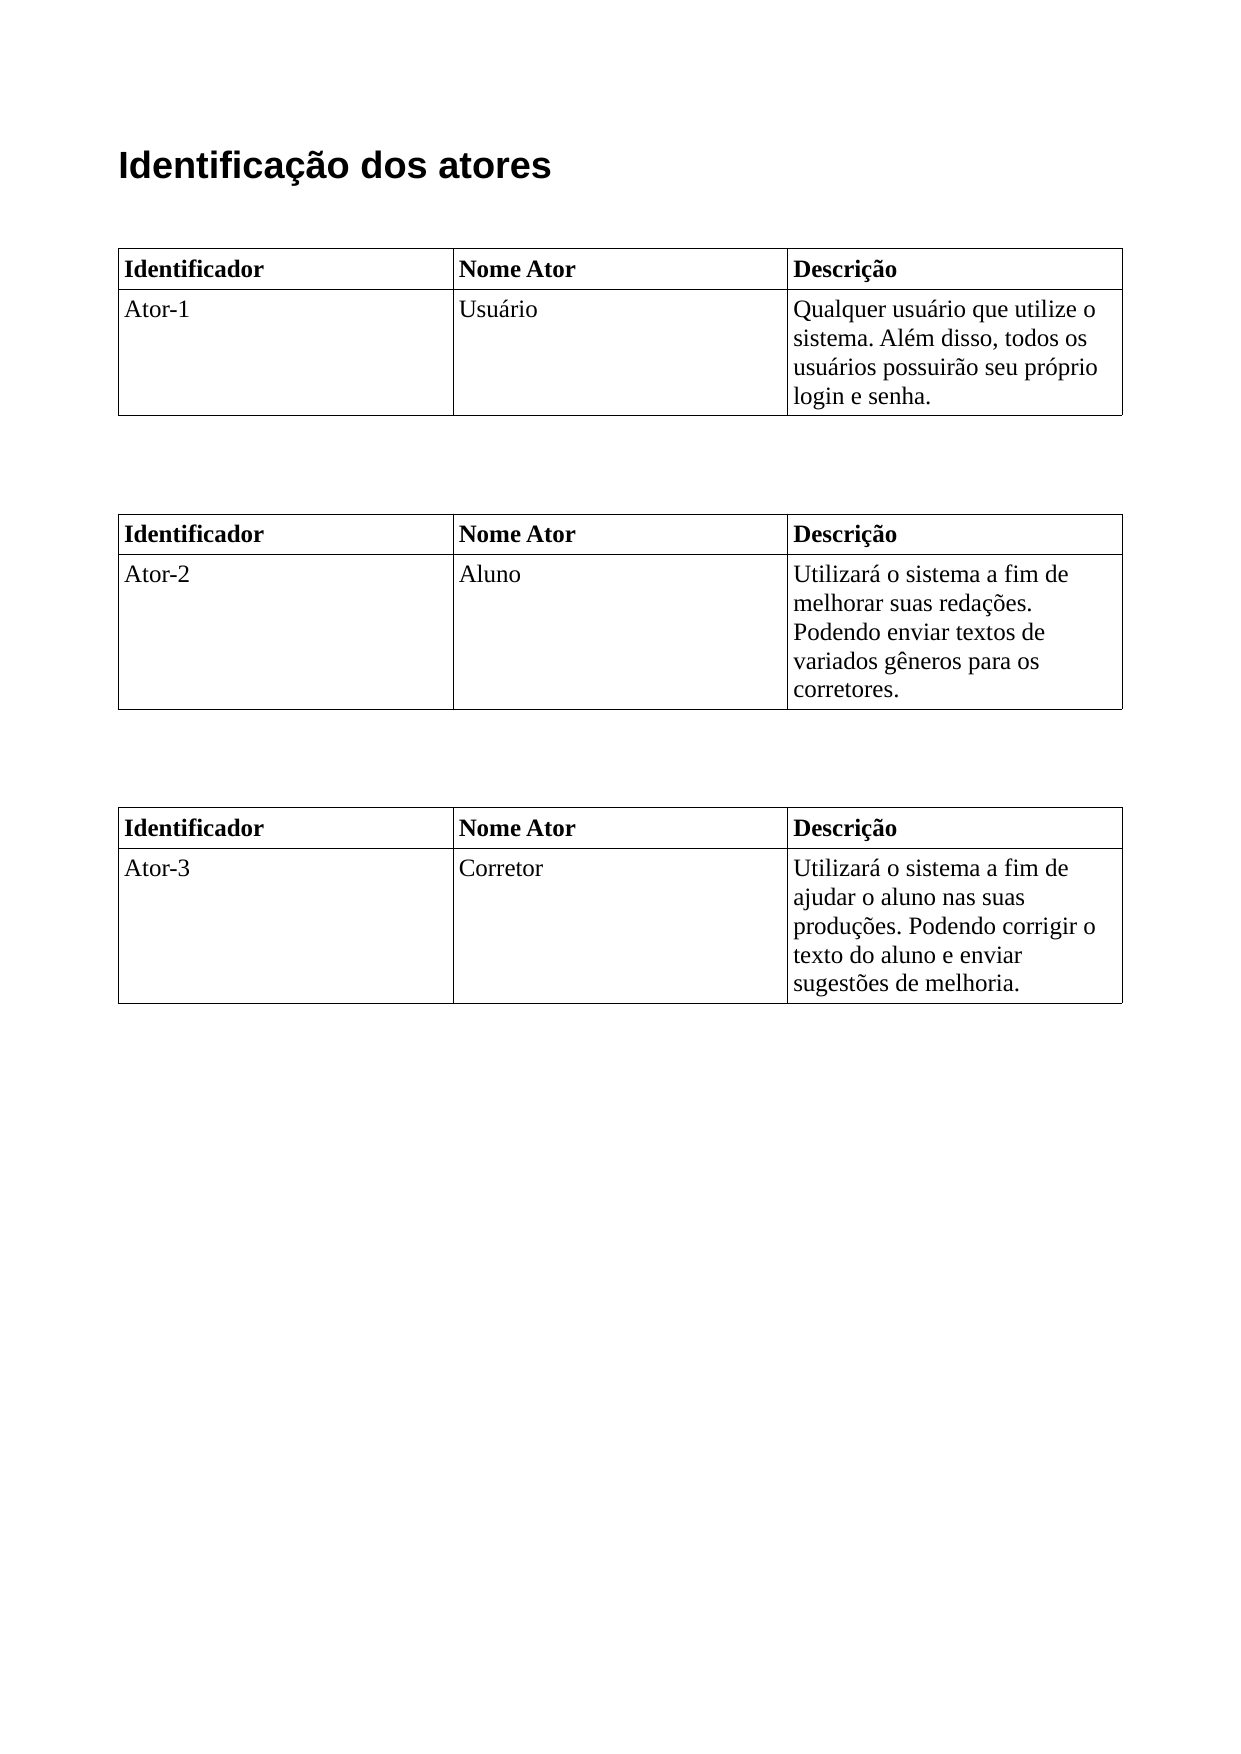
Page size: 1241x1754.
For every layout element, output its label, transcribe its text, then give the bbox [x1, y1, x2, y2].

table_cell Ator-2 [119, 555, 453, 709]
table_header Descrição [788, 515, 1122, 554]
table_cell Corretor [454, 849, 787, 1003]
table_cell Aluno [454, 555, 787, 709]
table_cell Ator-1 [119, 290, 453, 415]
table_header Nome Ator [454, 515, 787, 554]
table_cell Ator-3 [119, 849, 453, 1003]
subtitle Identificação dos atores [118, 143, 1122, 187]
table_cell Utilizará o sistema a fim de melhorar suas redações. Podendo enviar textos de variados gêneros para os corretores. [788, 555, 1122, 709]
table_header Identificador [119, 515, 453, 554]
table_header Identificador [119, 808, 453, 848]
table_header Nome Ator [454, 249, 787, 289]
table_cell Usuário [454, 290, 787, 415]
table_header Identificador [119, 249, 453, 289]
table_cell Qualquer usuário que utilize o sistema. Além disso, todos os usuários possuirão seu próprio login e senha. [788, 290, 1122, 415]
table_header Descrição [788, 808, 1122, 848]
table_header Nome Ator [454, 808, 787, 848]
table_cell Utilizará o sistema a fim de ajudar o aluno nas suas produções. Podendo corrigir o texto do aluno e enviar sugestões de melhoria. [788, 849, 1122, 1003]
table_header Descrição [788, 249, 1122, 289]
